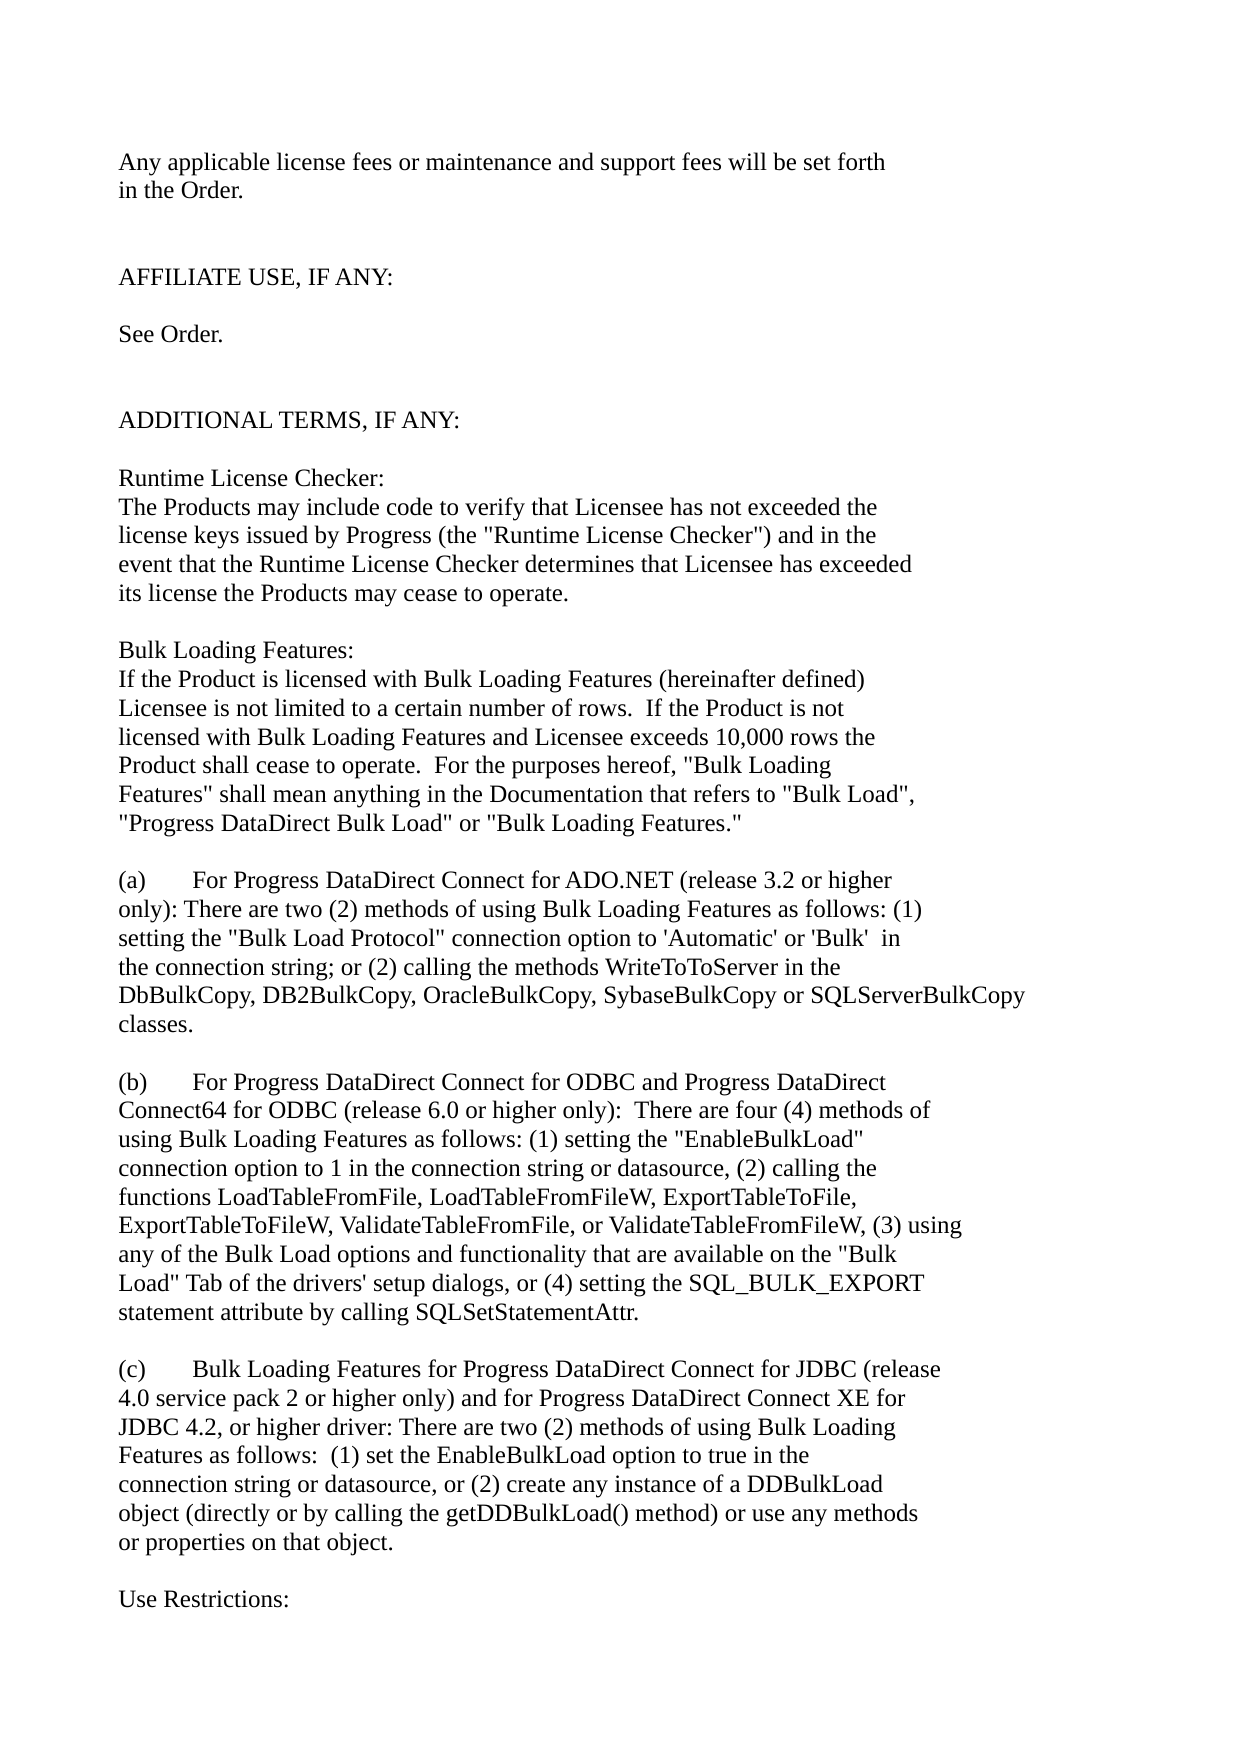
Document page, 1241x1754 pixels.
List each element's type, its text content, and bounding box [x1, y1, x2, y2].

text If the Product is licensed with Bulk Loading Features (hereinafter defined) [118, 664, 1122, 693]
text Use Restrictions: [118, 1584, 1122, 1613]
text Bulk Loading Features: [118, 636, 1122, 664]
text AFFILIATE USE, IF ANY: [118, 262, 1122, 291]
text the connection string; or (2) calling the methods WriteToToServer in the [118, 952, 1122, 981]
text object (directly or by calling the getDDBulkLoad() method) or use any methods [118, 1498, 1122, 1527]
text (c) Bulk Loading Features for Progress DataDirect Connect for JDBC (release [118, 1354, 1122, 1383]
text Any applicable license fees or maintenance and support fees will be set forth [118, 147, 1122, 176]
text connection string or datasource, or (2) create any instance of a DDBulkLoad [118, 1469, 1122, 1498]
text in the Order. [118, 176, 1122, 204]
text Features" shall mean anything in the Documentation that refers to "Bulk Load", [118, 779, 1122, 808]
text (b) For Progress DataDirect Connect for ODBC and Progress DataDirect [118, 1067, 1122, 1096]
text Product shall cease to operate. For the purposes hereof, "Bulk Loading [118, 751, 1122, 779]
text ExportTableToFileW, ValidateTableFromFile, or ValidateTableFromFileW, (3) using [118, 1211, 1122, 1239]
text its license the Products may cease to operate. [118, 578, 1122, 607]
text only): There are two (2) methods of using Bulk Loading Features as follows: (1) [118, 894, 1122, 923]
text setting the "Bulk Load Protocol" connection option to 'Automatic' or 'Bulk' in [118, 923, 1122, 952]
text licensed with Bulk Loading Features and Licensee exceeds 10,000 rows the [118, 722, 1122, 751]
text Runtime License Checker: [118, 463, 1122, 492]
text The Products may include code to verify that Licensee has not exceeded the [118, 492, 1122, 521]
text Connect64 for ODBC (release 6.0 or higher only): There are four (4) methods of [118, 1096, 1122, 1124]
text DbBulkCopy, DB2BulkCopy, OracleBulkCopy, SybaseBulkCopy or SQLServerBulkCopy [118, 981, 1122, 1009]
text See Order. [118, 319, 1122, 348]
text "Progress DataDirect Bulk Load" or "Bulk Loading Features." [118, 808, 1122, 837]
text Licensee is not limited to a certain number of rows. If the Product is not [118, 693, 1122, 722]
text Load" Tab of the drivers' setup dialogs, or (4) setting the SQL_BULK_EXPORT [118, 1268, 1122, 1297]
text event that the Runtime License Checker determines that Licensee has exceeded [118, 549, 1122, 578]
text JDBC 4.2, or higher driver: There are two (2) methods of using Bulk Loading [118, 1412, 1122, 1441]
text connection option to 1 in the connection string or datasource, (2) calling the [118, 1153, 1122, 1182]
text using Bulk Loading Features as follows: (1) setting the "EnableBulkLoad" [118, 1124, 1122, 1153]
text ADDITIONAL TERMS, IF ANY: [118, 406, 1122, 434]
text classes. [118, 1009, 1122, 1038]
text license keys issued by Progress (the "Runtime License Checker") and in the [118, 521, 1122, 549]
text any of the Bulk Load options and functionality that are available on the "Bulk [118, 1239, 1122, 1268]
text Features as follows: (1) set the EnableBulkLoad option to true in the [118, 1441, 1122, 1469]
text 4.0 service pack 2 or higher only) and for Progress DataDirect Connect XE for [118, 1383, 1122, 1412]
text functions LoadTableFromFile, LoadTableFromFileW, ExportTableToFile, [118, 1182, 1122, 1211]
text or properties on that object. [118, 1527, 1122, 1556]
text statement attribute by calling SQLSetStatementAttr. [118, 1297, 1122, 1326]
text (a) For Progress DataDirect Connect for ADO.NET (release 3.2 or higher [118, 866, 1122, 894]
